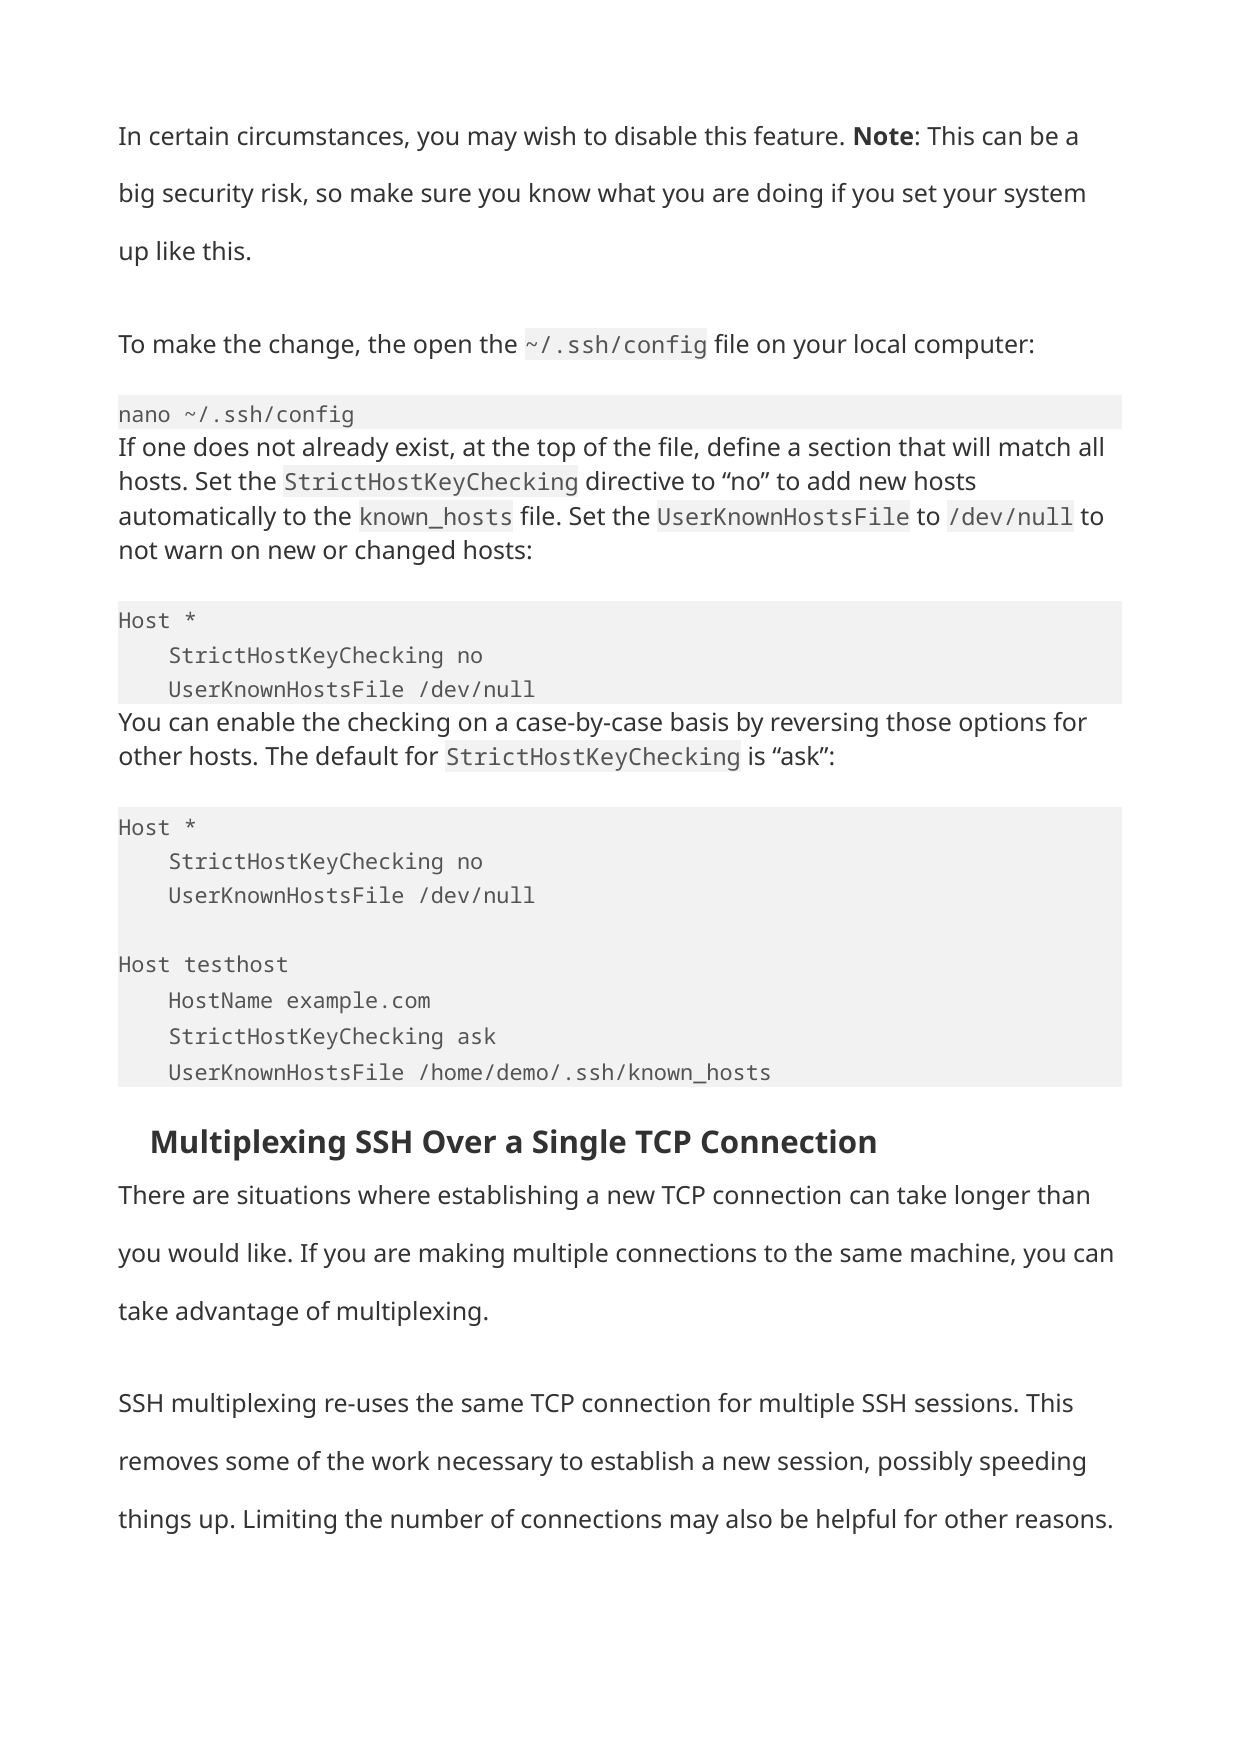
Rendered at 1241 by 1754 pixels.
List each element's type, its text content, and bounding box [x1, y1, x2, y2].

text HostName example.com [118, 981, 1122, 1015]
text StrictHostKeyChecking no [118, 635, 1122, 670]
text StrictHostKeyChecking ask [118, 1017, 1122, 1051]
text nano ~/.ssh/config [118, 395, 1122, 429]
text There are situations where establishing a new TCP connection can take longer than you would like. If you are making multiple connections to the same machine, you can take advantage of multiplexing. [118, 1178, 1122, 1328]
text Host * [118, 601, 1122, 635]
text UserKnownHostsFile /dev/null [118, 876, 1122, 910]
text To make the change, the open the ~/.ssh/config file on your local computer: [118, 326, 1122, 360]
text UserKnownHostsFile /home/demo/.ssh/known_hosts [118, 1052, 1122, 1087]
text StrictHostKeyChecking no [118, 842, 1122, 876]
text SSH multiplexing re-uses the same TCP connection for multiple SSH sessions. This removes some of the work necessary to establish a new session, possibly speeding things up. Limiting the number of connections may also be helpful for other reasons. [118, 1386, 1122, 1535]
text If one does not already exist, at the top of the file, define a section that will match all hosts. Set the StrictHostKeyChecking directive to “no” to add new hosts automatically to the known_hosts file. Set the UserKnownHostsFile to /dev/null to not warn on new or changed hosts: [118, 429, 1122, 567]
text You can enable the checking on a case-by-case basis by reversing those options for other hosts. The default for StrictHostKeyChecking is “ask”: [118, 704, 1122, 773]
subtitle Multiplexing SSH Over a Single TCP Connection [149, 1120, 1091, 1162]
text Host testhost [118, 945, 1122, 979]
text In certain circumstances, you may wish to disable this feature. Note: This can be a big security risk, so make sure you know what you are doing if you set your system up like this. [118, 118, 1122, 268]
text Host * [118, 807, 1122, 842]
text UserKnownHostsFile /dev/null [118, 670, 1122, 704]
